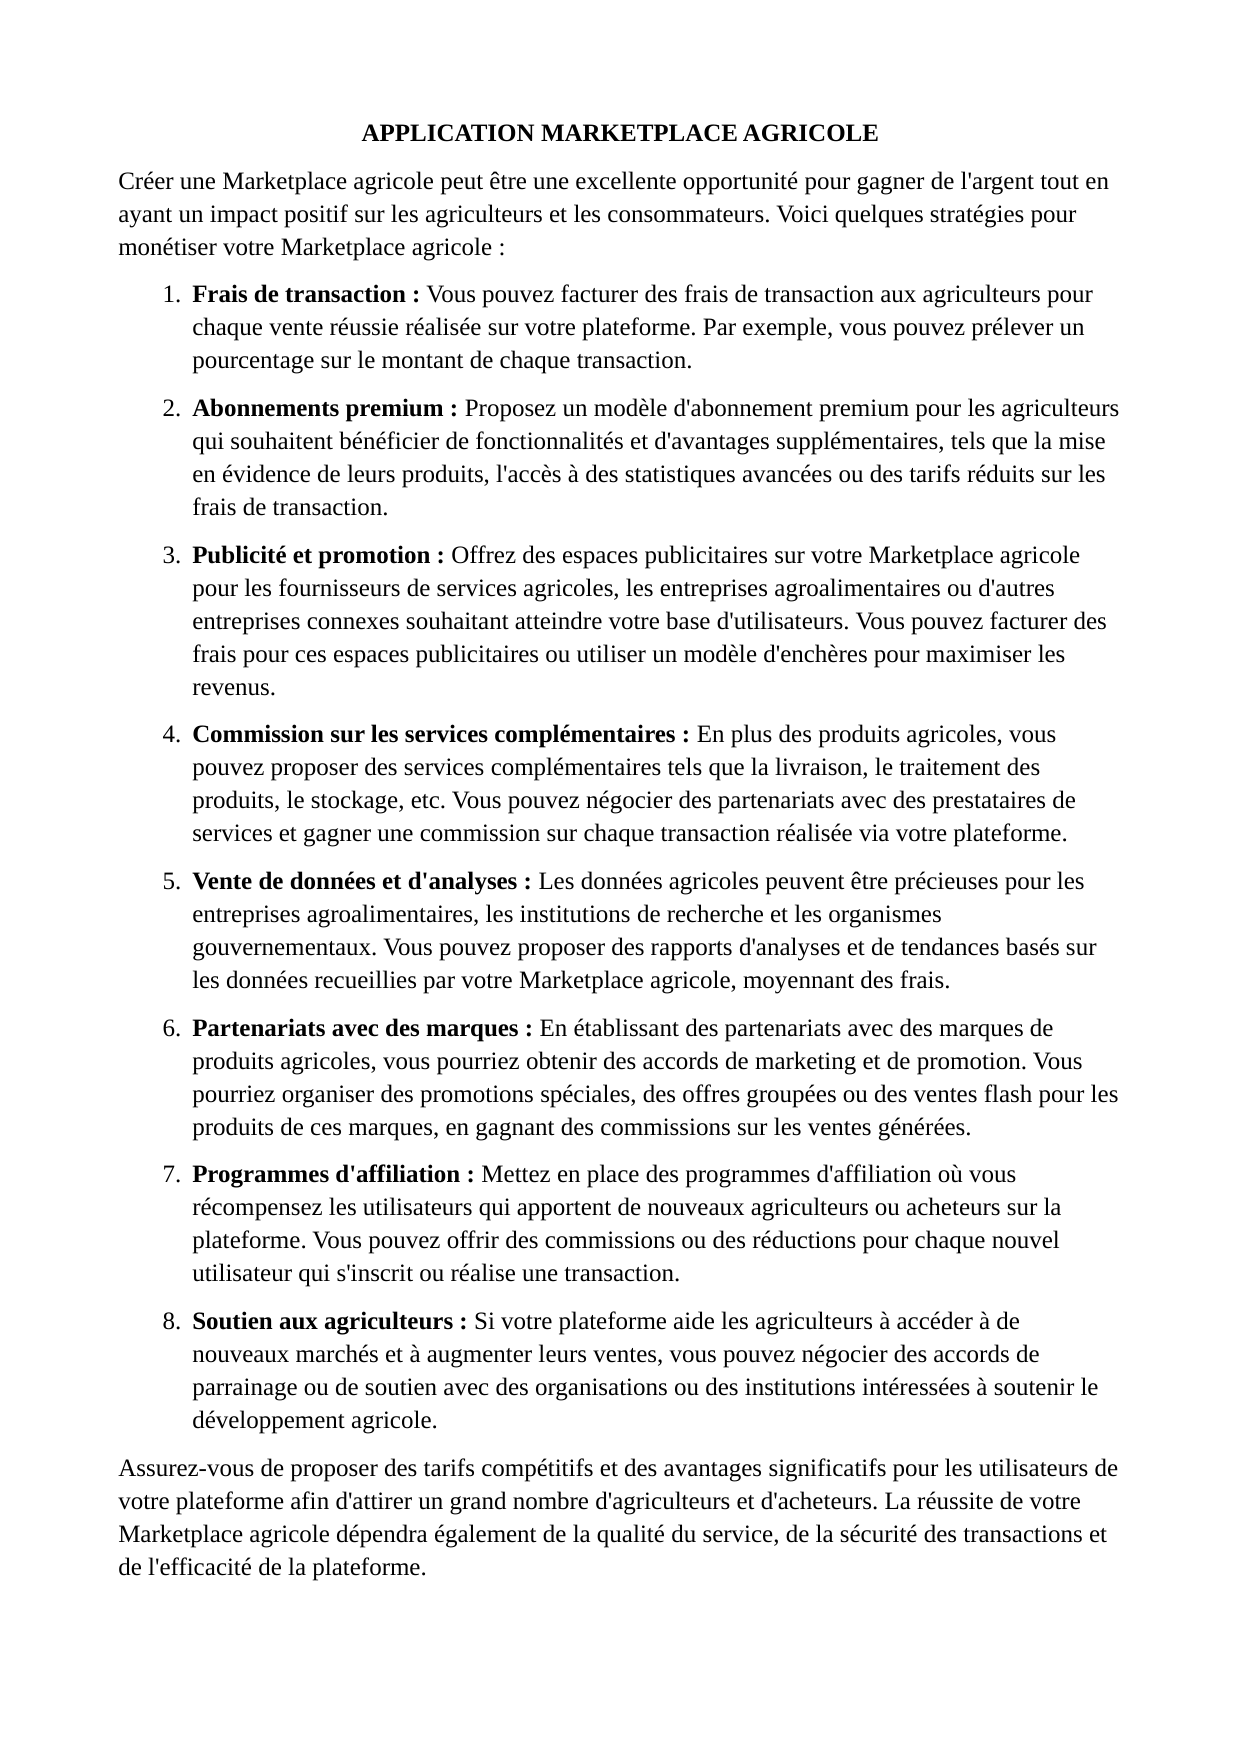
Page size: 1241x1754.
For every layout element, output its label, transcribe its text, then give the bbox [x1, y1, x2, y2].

list Soutien aux agriculteurs : Si votre plateforme aide les agriculteurs à accéder à de nouveaux marchés et à augmenter leurs ventes, vous pouvez négocier des accords de parrainage ou de soutien avec des organisations ou des institutions intéressées à soutenir le développement agricole. [162, 1306, 1122, 1434]
list Frais de transaction : Vous pouvez facturer des frais de transaction aux agriculteurs pour chaque vente réussie réalisée sur votre plateforme. Par exemple, vous pouvez prélever un pourcentage sur le montant de chaque transaction. [162, 279, 1122, 374]
list Programmes d'affiliation : Mettez en place des programmes d'affiliation où vous récompensez les utilisateurs qui apportent de nouveaux agriculteurs ou acheteurs sur la plateforme. Vous pouvez offrir des commissions ou des réductions pour chaque nouvel utilisateur qui s'inscrit ou réalise une transaction. [162, 1159, 1122, 1287]
text Créer une Marketplace agricole peut être une excellente opportunité pour gagner de l'argent tout en ayant un impact positif sur les agriculteurs et les consommateurs. Voici quelques stratégies pour monétiser votre Marketplace agricole : [118, 166, 1122, 261]
text APPLICATION MARKETPLACE AGRICOLE [118, 118, 1122, 147]
list Commission sur les services complémentaires : En plus des produits agricoles, vous pouvez proposer des services complémentaires tels que la livraison, le traitement des produits, le stockage, etc. Vous pouvez négocier des partenariats avec des prestataires de services et gagner une commission sur chaque transaction réalisée via votre plateforme. [162, 719, 1122, 847]
list Partenariats avec des marques : En établissant des partenariats avec des marques de produits agricoles, vous pourriez obtenir des accords de marketing et de promotion. Vous pourriez organiser des promotions spéciales, des offres groupées ou des ventes flash pour les produits de ces marques, en gagnant des commissions sur les ventes générées. [162, 1013, 1122, 1141]
list Publicité et promotion : Offrez des espaces publicitaires sur votre Marketplace agricole pour les fournisseurs de services agricoles, les entreprises agroalimentaires ou d'autres entreprises connexes souhaitant atteindre votre base d'utilisateurs. Vous pouvez facturer des frais pour ces espaces publicitaires ou utiliser un modèle d'enchères pour maximiser les revenus. [162, 540, 1122, 701]
list Vente de données et d'analyses : Les données agricoles peuvent être précieuses pour les entreprises agroalimentaires, les institutions de recherche et les organismes gouvernementaux. Vous pouvez proposer des rapports d'analyses et de tendances basés sur les données recueillies par votre Marketplace agricole, moyennant des frais. [162, 866, 1122, 994]
list Abonnements premium : Proposez un modèle d'abonnement premium pour les agriculteurs qui souhaitent bénéficier de fonctionnalités et d'avantages supplémentaires, tels que la mise en évidence de leurs produits, l'accès à des statistiques avancées ou des tarifs réduits sur les frais de transaction. [162, 393, 1122, 521]
text Assurez-vous de proposer des tarifs compétitifs et des avantages significatifs pour les utilisateurs de votre plateforme afin d'attirer un grand nombre d'agriculteurs et d'acheteurs. La réussite de votre Marketplace agricole dépendra également de la qualité du service, de la sécurité des transactions et de l'efficacité de la plateforme. [118, 1453, 1122, 1581]
